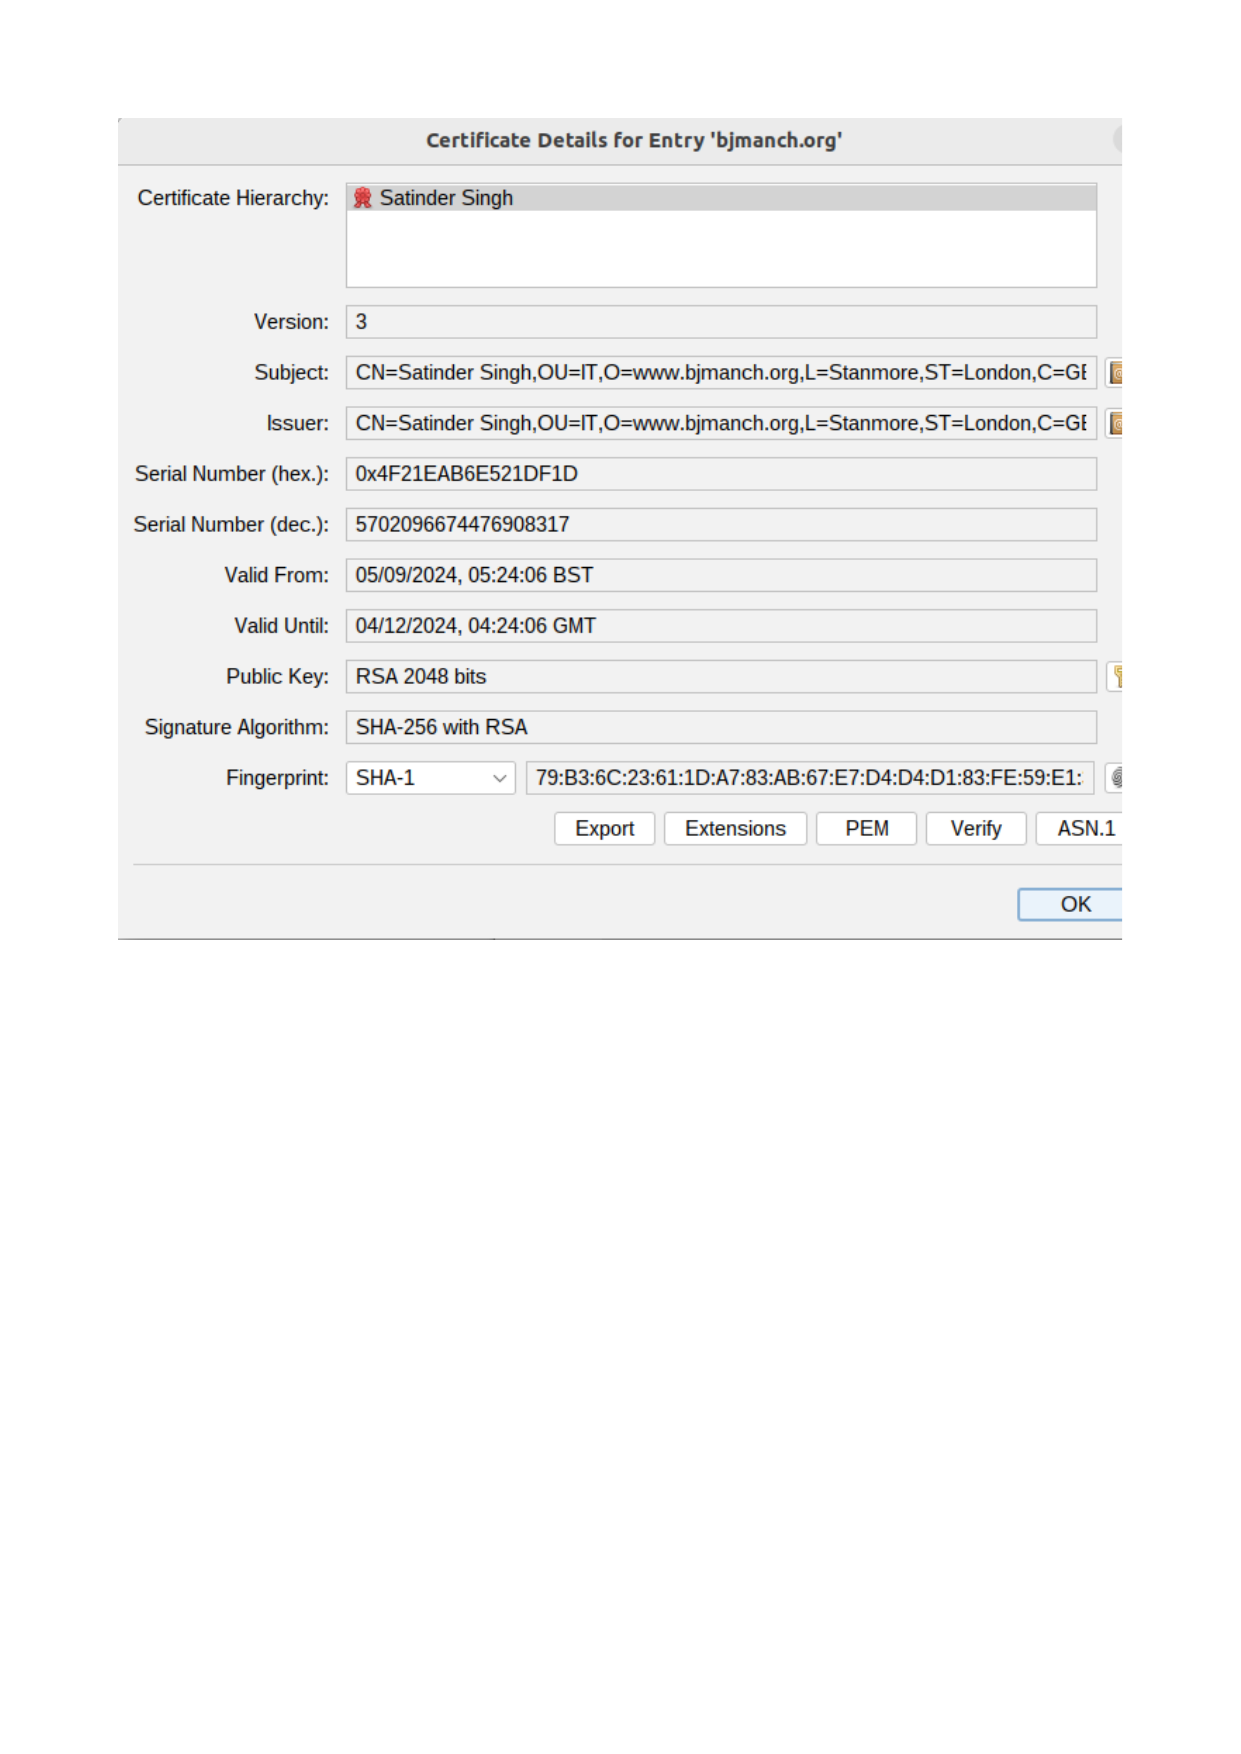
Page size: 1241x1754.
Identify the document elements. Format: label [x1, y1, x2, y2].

picture [118, 118, 1123, 940]
